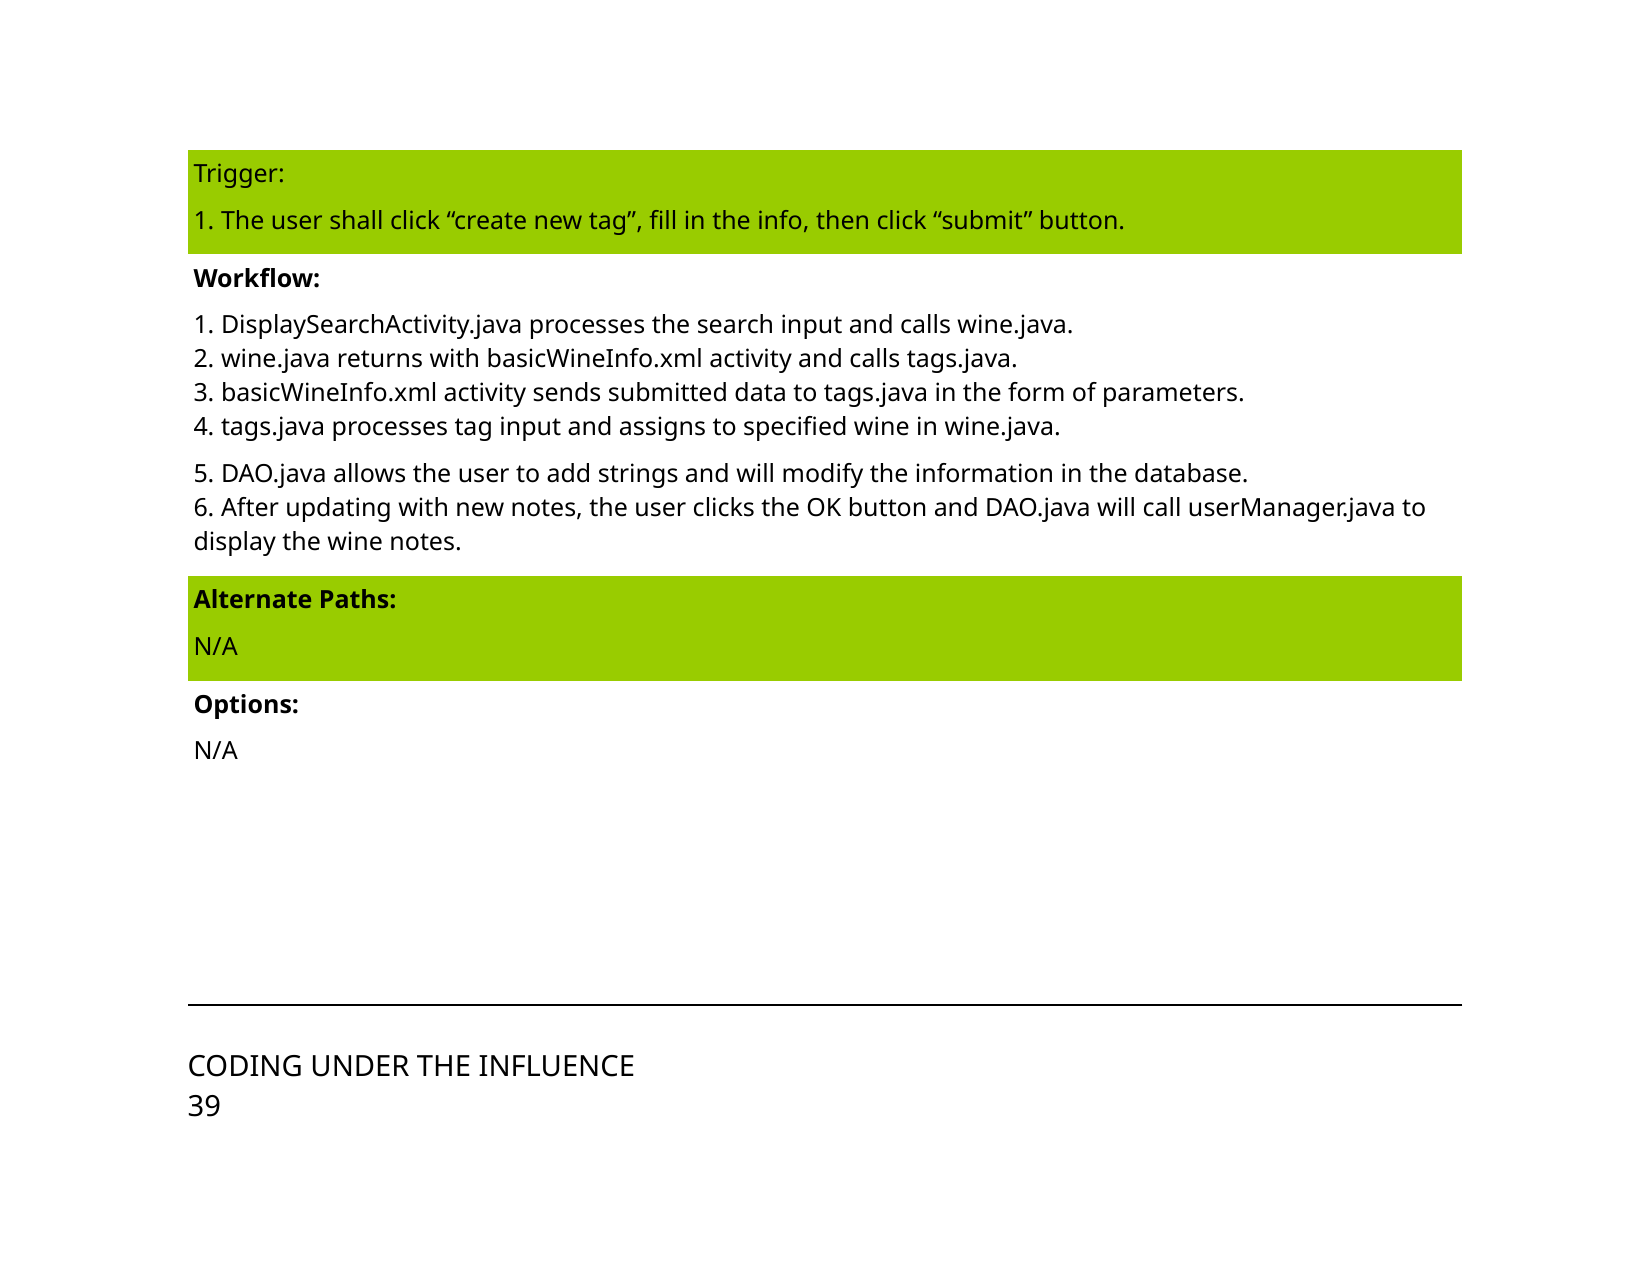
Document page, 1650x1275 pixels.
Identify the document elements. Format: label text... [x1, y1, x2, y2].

table_cell Options: N/A [188, 681, 1462, 773]
table_cell Alternate Paths: N/A [188, 576, 1462, 681]
table_cell Trigger: 1. The user shall click “create new tag”, fill in the info, then click “submit” button. [188, 150, 1462, 254]
table_cell Workflow: 1. DisplaySearchActivity.java processes the search input and calls wine.java. 2. wine.java returns with basicWineInfo.xml activity and calls tags.java. 3. basicWineInfo.xml activity sends submitted data to tags.java in the form of parameters. 4. tags.java processes tag input and assigns to specified wine in wine.java. 5. DAO.java allows the user to add strings and will modify the information in the database. 6. After updating with new notes, the user clicks the OK button and DAO.java will call userManager.java to display the wine notes. [188, 255, 1462, 576]
